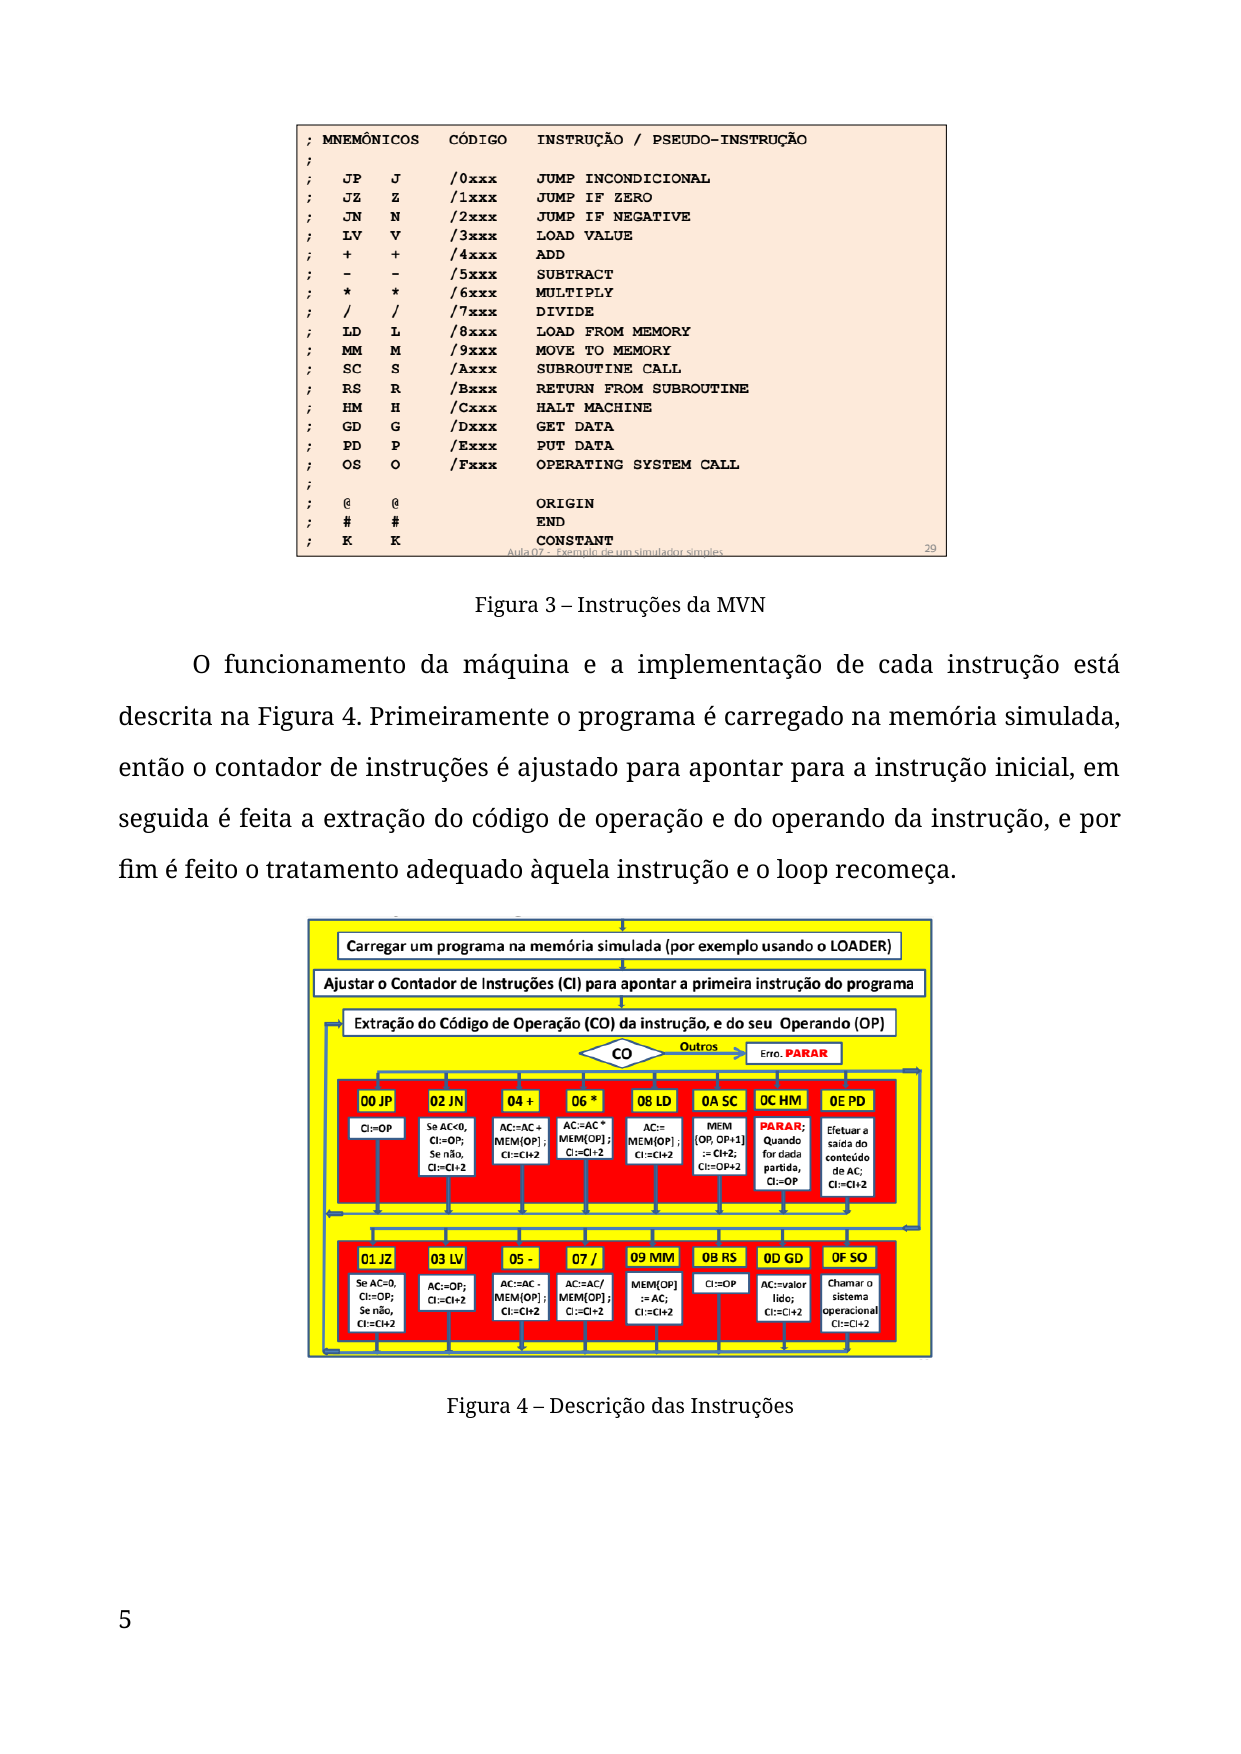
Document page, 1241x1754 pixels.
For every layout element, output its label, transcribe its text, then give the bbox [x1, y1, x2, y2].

picture [292, 118, 948, 559]
picture [306, 916, 934, 1360]
text O funcionamento da máquina e a implementação de cada instrução está descrita na Figura 4. Primeiramente o programa é carregado na memória simulada, então o contador de instruções é ajustado para apontar para a instrução inicial, em seguida é feita a extração do código de operação e do operando da instrução, e por fim é feito o tratamento adequado àquela instrução e o loop recomeça. [118, 647, 1122, 885]
text Figura 3 – Instruções da MVN [118, 590, 1122, 618]
text Figura 4 – Descrição das Instruções [118, 1391, 1122, 1420]
